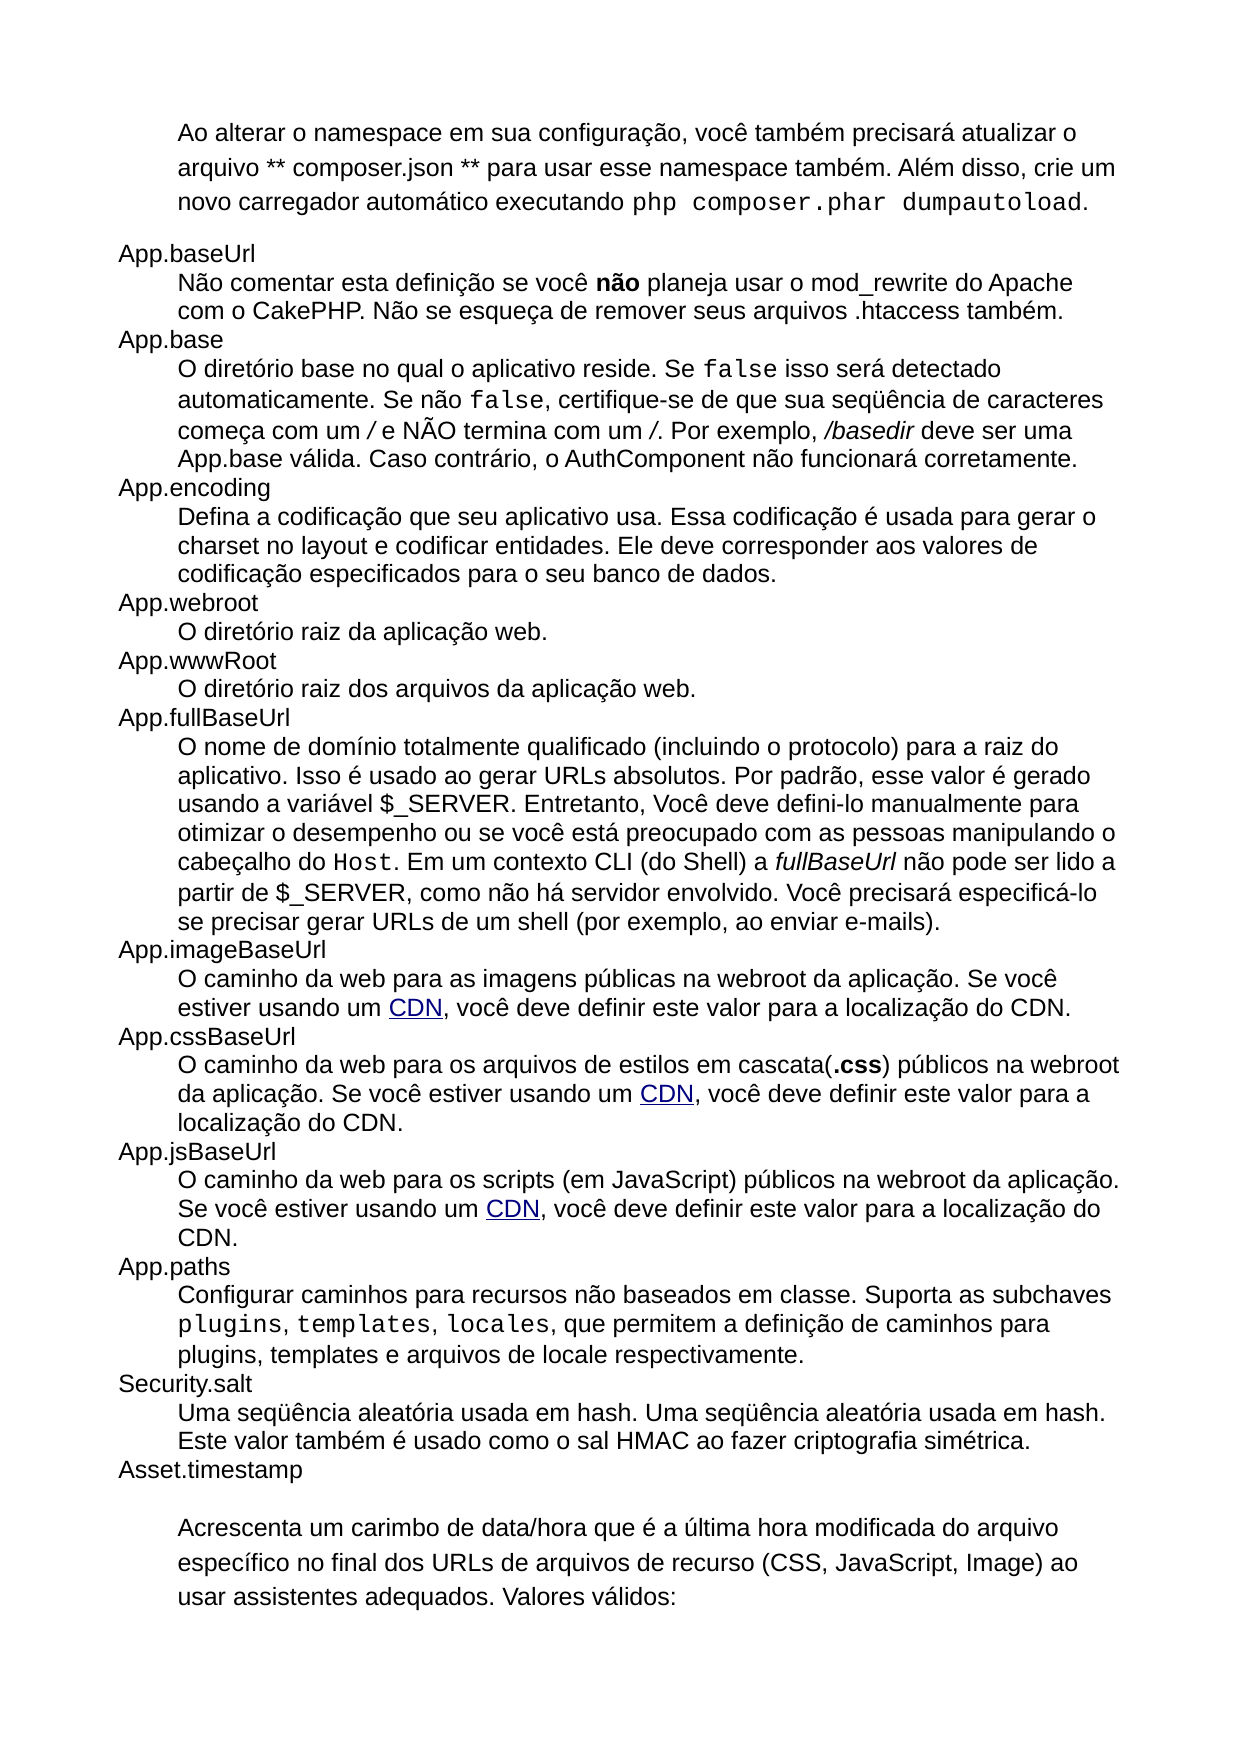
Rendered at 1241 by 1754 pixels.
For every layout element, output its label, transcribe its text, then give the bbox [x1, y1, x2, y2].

subtitle App.webroot [118, 588, 1122, 617]
subtitle App.baseUrl [118, 239, 1122, 267]
subtitle App.wwwRoot [118, 646, 1122, 674]
subtitle App.encoding [118, 473, 1122, 502]
text Ao alterar o namespace em sua configuração, você também precisará atualizar o arquivo ** composer.json ** para usar esse namespace também. Além disso, crie um novo carregador automático executando php composer.phar dumpautoload. [177, 118, 1122, 218]
subtitle App.base [118, 325, 1122, 354]
list O diretório base no qual o aplicativo reside. Se false isso será detectado automaticamente. Se não false, certifique-se de que sua seqüência de caracteres começa com um / e NÃO termina com um /. Por exemplo, /basedir deve ser uma App.base válida. Caso contrário, o AuthComponent não funcionará corretamente. [177, 354, 1122, 473]
list Uma seqüência aleatória usada em hash. Uma seqüência aleatória usada em hash. Este valor também é usado como o sal HMAC ao fazer criptografia simétrica. [177, 1397, 1122, 1455]
list O caminho da web para as imagens públicas na webroot da aplicação. Se você estiver usando um CDN, você deve definir este valor para a localização do CDN. [177, 964, 1122, 1022]
list O diretório raiz dos arquivos da aplicação web. [177, 674, 1122, 703]
list Não comentar esta definição se você não planeja usar o mod_rewrite do Apache com o CakePHP. Não se esqueça de remover seus arquivos .htaccess também. [177, 267, 1122, 325]
list O caminho da web para os arquivos de estilos em cascata(.css) públicos na webroot da aplicação. Se você estiver usando um CDN, você deve definir este valor para a localização do CDN. [177, 1050, 1122, 1137]
list O caminho da web para os scripts (em JavaScript) públicos na webroot da aplicação. Se você estiver usando um CDN, você deve definir este valor para a localização do CDN. [177, 1165, 1122, 1252]
subtitle App.cssBaseUrl [118, 1022, 1122, 1050]
subtitle Asset.timestamp [118, 1455, 1122, 1484]
text Acrescenta um carimbo de data/hora que é a última hora modificada do arquivo específico no final dos URLs de arquivos de recurso (CSS, JavaScript, Image) ao usar assistentes adequados. Valores válidos: [177, 1513, 1122, 1611]
subtitle App.jsBaseUrl [118, 1137, 1122, 1165]
list O nome de domínio totalmente qualificado (incluindo o protocolo) para a raiz do aplicativo. Isso é usado ao gerar URLs absolutos. Por padrão, esse valor é gerado usando a variável $_SERVER. Entretanto, Você deve defini-lo manualmente para otimizar o desempenho ou se você está preocupado com as pessoas manipulando o cabeçalho do Host. Em um contexto CLI (do Shell) a fullBaseUrl não pode ser lido a partir de $_SERVER, como não há servidor envolvido. Você precisará especificá-lo se precisar gerar URLs de um shell (por exemplo, ao enviar e-mails). [177, 732, 1122, 935]
subtitle App.imageBaseUrl [118, 935, 1122, 964]
subtitle Security.salt [118, 1369, 1122, 1397]
list Defina a codificação que seu aplicativo usa. Essa codificação é usada para gerar o charset no layout e codificar entidades. Ele deve corresponder aos valores de codificação especificados para o seu banco de dados. [177, 502, 1122, 588]
subtitle App.paths [118, 1252, 1122, 1280]
list Configurar caminhos para recursos não baseados em classe. Suporta as subchaves plugins, templates, locales, que permitem a definição de caminhos para plugins, templates e arquivos de locale respectivamente. [177, 1280, 1122, 1369]
list O diretório raiz da aplicação web. [177, 617, 1122, 646]
subtitle App.fullBaseUrl [118, 703, 1122, 732]
